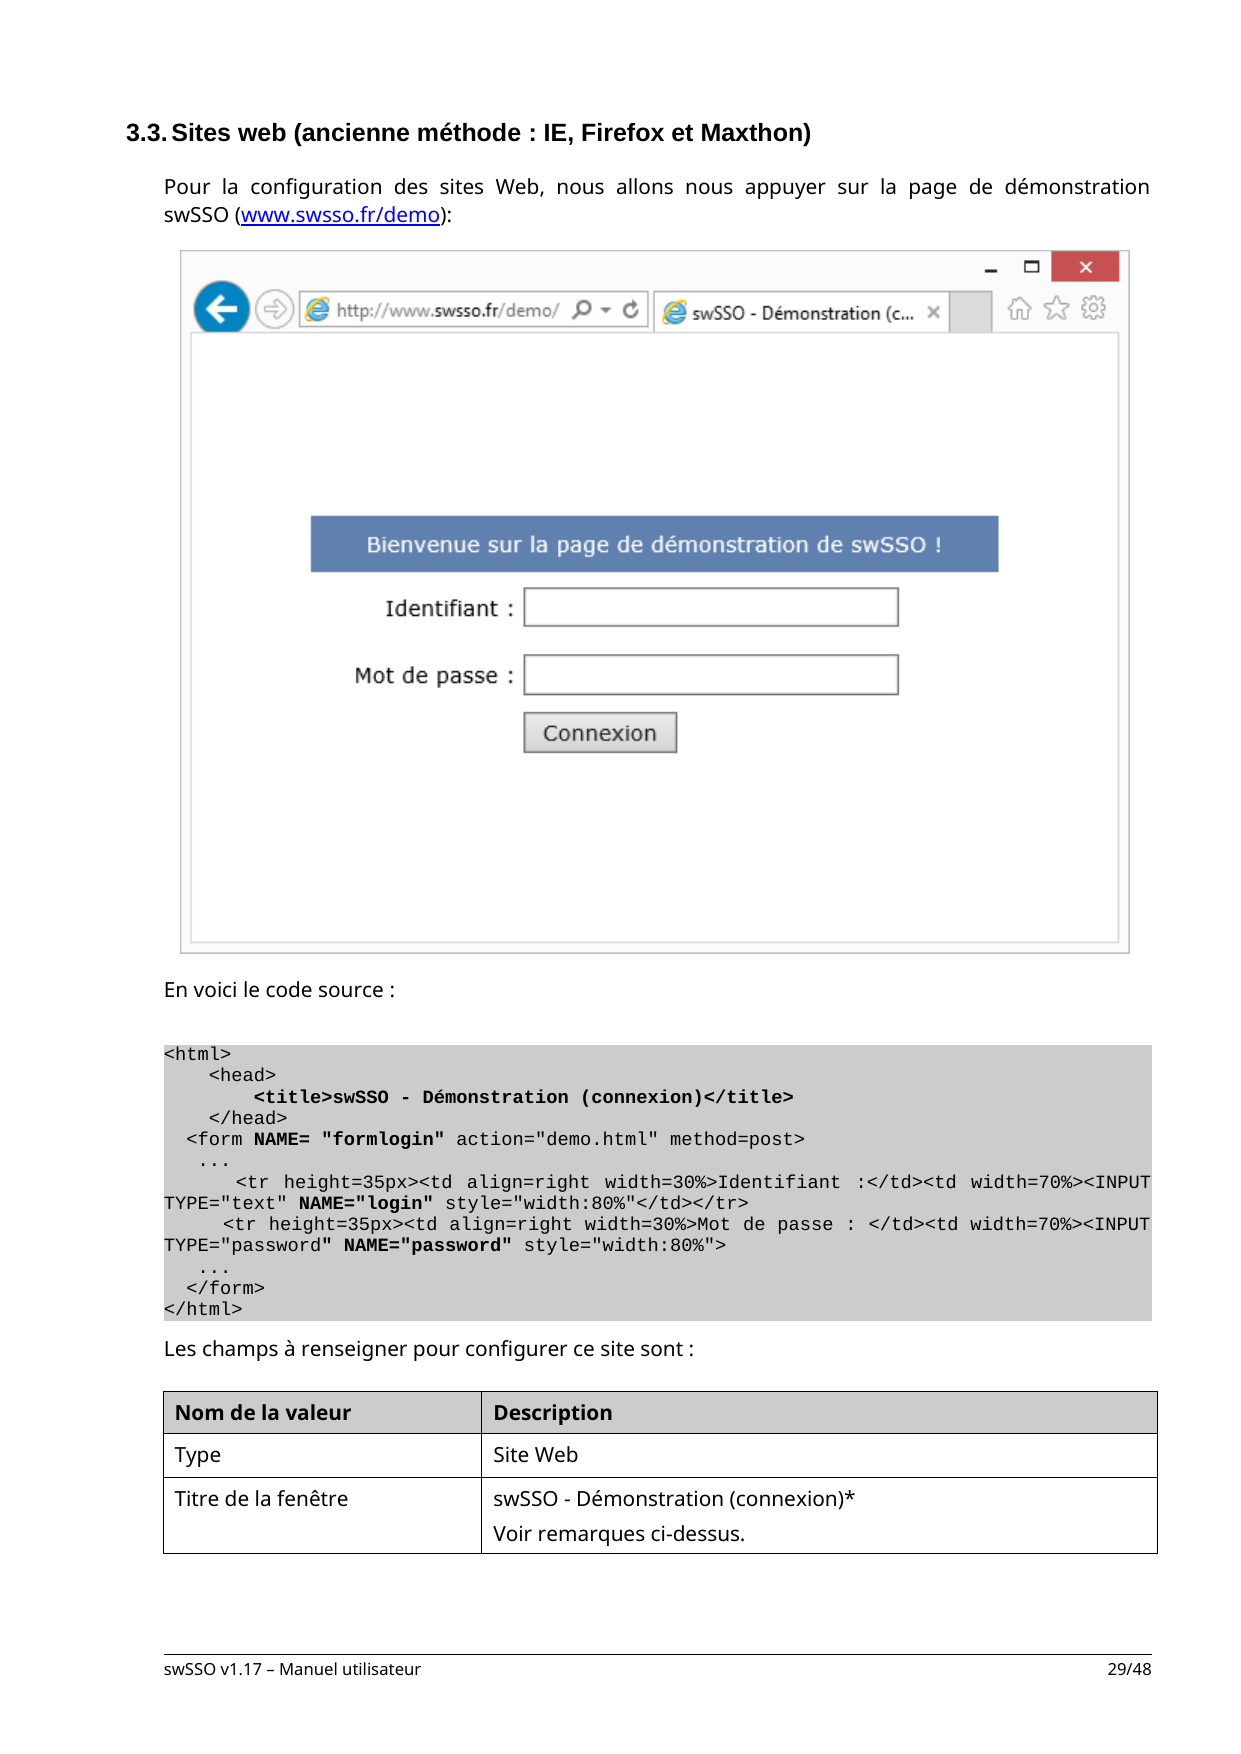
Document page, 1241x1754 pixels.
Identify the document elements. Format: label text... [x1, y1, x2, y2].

table_cell swSSO - Démonstration (connexion)* Voir remarques ci-dessus. [482, 1478, 1157, 1553]
text <title>swSSO - Démonstration (connexion)</title> [164, 1087, 1152, 1109]
picture [180, 250, 1130, 954]
table_cell Titre de la fenêtre [164, 1478, 481, 1553]
table_cell Type [164, 1434, 481, 1477]
text </form> [164, 1279, 1152, 1300]
table_header Description [482, 1392, 1157, 1433]
text </html> [164, 1300, 1152, 1321]
text ... [164, 1151, 1152, 1172]
text <head> [164, 1066, 1152, 1087]
text <tr height=35px><td align=right width=30%>Mot de passe : </td><td width=70%><INPUT TYPE="password" NAME="password" style="width:80%"> [164, 1215, 1152, 1257]
text En voici le code source : [164, 976, 1152, 1004]
subtitle Sites web (ancienne méthode : IE, Firefox et Maxthon) [126, 118, 1152, 147]
text Pour la configuration des sites Web, nous allons nous appuyer sur la page de démonstration swSSO (www.swsso.fr/demo): [164, 172, 1152, 229]
table_header Nom de la valeur [164, 1392, 481, 1433]
text <form NAME= "formlogin" action="demo.html" method=post> [164, 1130, 1152, 1151]
text </head> [164, 1109, 1152, 1130]
text <html> [164, 1045, 1152, 1066]
text Les champs à renseigner pour configurer ce site sont : [164, 1334, 1152, 1362]
text <tr height=35px><td align=right width=30%>Identifiant :</td><td width=70%><INPUT TYPE="text" NAME="login" style="width:80%"</td></tr> [164, 1172, 1152, 1215]
text ... [164, 1257, 1152, 1279]
table_cell Site Web [482, 1434, 1157, 1477]
